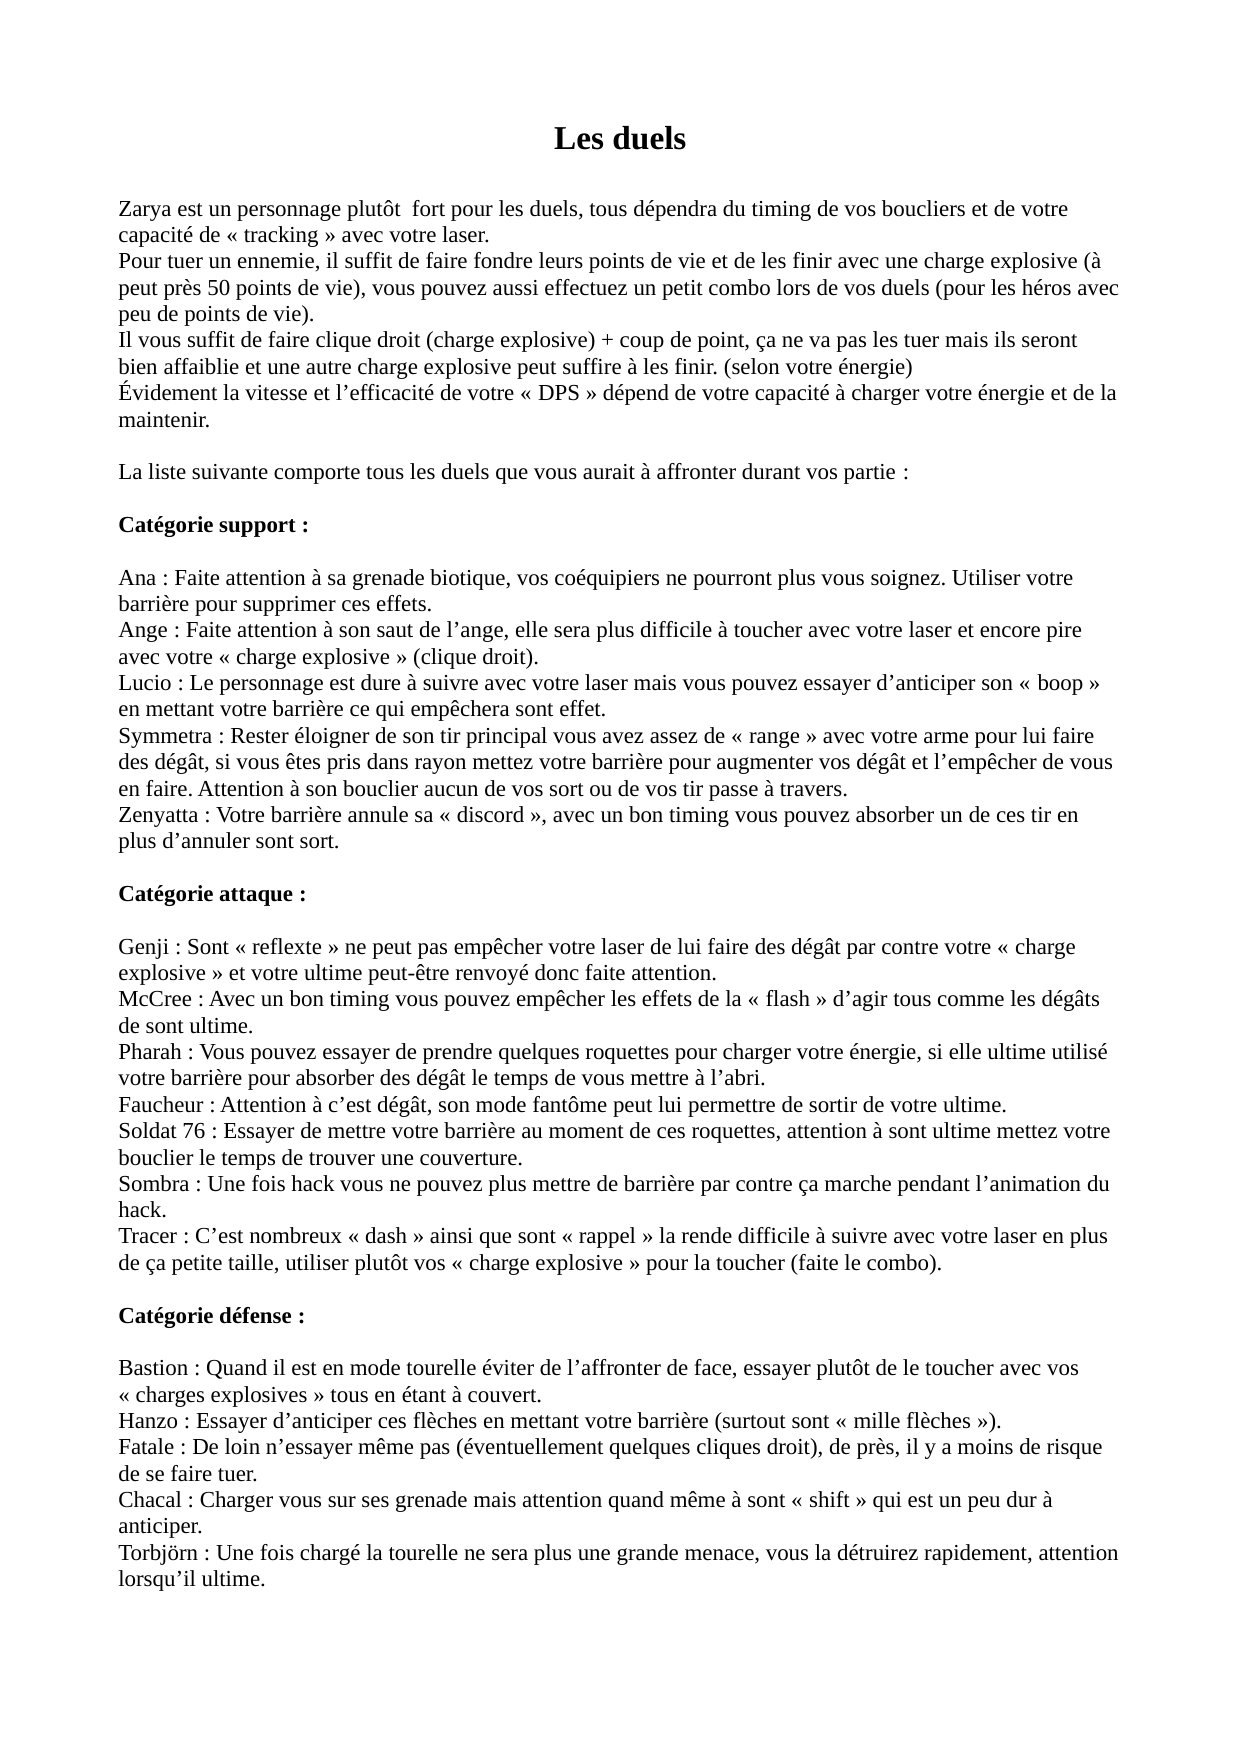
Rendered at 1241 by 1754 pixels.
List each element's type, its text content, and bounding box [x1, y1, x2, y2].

text Fatale : De loin n’essayer même pas (éventuellement quelques cliques droit), de près, il y a moins de risque de se faire tuer. [118, 1433, 1122, 1486]
text Sombra : Une fois hack vous ne pouvez plus mettre de barrière par contre ça marche pendant l’animation du hack. [118, 1170, 1122, 1223]
text McCree : Avec un bon timing vous pouvez empêcher les effets de la « flash » d’agir tous comme les dégâts de sont ultime. [118, 985, 1122, 1038]
text Catégorie support : [118, 511, 1122, 537]
text Catégorie attaque : [118, 880, 1122, 906]
text Évidement la vitesse et l’efficacité de votre « DPS » dépend de votre capacité à charger votre énergie et de la maintenir. [118, 379, 1122, 432]
text Chacal : Charger vous sur ses grenade mais attention quand même à sont « shift » qui est un peu dur à anticiper. [118, 1486, 1122, 1539]
text Les duels [118, 118, 1122, 156]
text Genji : Sont « reflexte » ne peut pas empêcher votre laser de lui faire des dégât par contre votre « charge explosive » et votre ultime peut-être renvoyé donc faite attention. [118, 933, 1122, 985]
text Lucio : Le personnage est dure à suivre avec votre laser mais vous pouvez essayer d’anticiper son « boop » en mettant votre barrière ce qui empêchera sont effet. [118, 669, 1122, 722]
text Faucheur : Attention à c’est dégât, son mode fantôme peut lui permettre de sortir de votre ultime. [118, 1091, 1122, 1117]
text Bastion : Quand il est en mode tourelle éviter de l’affronter de face, essayer plutôt de le toucher avec vos « charges explosives » tous en étant à couvert. [118, 1354, 1122, 1407]
text Ana : Faite attention à sa grenade biotique, vos coéquipiers ne pourront plus vous soignez. Utiliser votre barrière pour supprimer ces effets. [118, 564, 1122, 616]
text Symmetra : Rester éloigner de son tir principal vous avez assez de « range » avec votre arme pour lui faire des dégât, si vous êtes pris dans rayon mettez votre barrière pour augmenter vos dégât et l’empêcher de vous en faire. Attention à son bouclier aucun de vos sort ou de vos tir passe à travers. [118, 722, 1122, 801]
text Soldat 76 : Essayer de mettre votre barrière au moment de ces roquettes, attention à sont ultime mettez votre bouclier le temps de trouver une couverture. [118, 1117, 1122, 1170]
text Tracer : C’est nombreux « dash » ainsi que sont « rappel » la rende difficile à suivre avec votre laser en plus de ça petite taille, utiliser plutôt vos « charge explosive » pour la toucher (faite le combo). [118, 1223, 1122, 1275]
text Catégorie défense : [118, 1302, 1122, 1328]
text Hanzo : Essayer d’anticiper ces flèches en mettant votre barrière (surtout sont « mille flèches »). [118, 1407, 1122, 1433]
text Il vous suffit de faire clique droit (charge explosive) + coup de point, ça ne va pas les tuer mais ils seront bien affaiblie et une autre charge explosive peut suffire à les finir. (selon votre énergie) [118, 327, 1122, 379]
text Zenyatta : Votre barrière annule sa « discord », avec un bon timing vous pouvez absorber un de ces tir en plus d’annuler sont sort. [118, 801, 1122, 854]
text Pharah : Vous pouvez essayer de prendre quelques roquettes pour charger votre énergie, si elle ultime utilisé votre barrière pour absorber des dégât le temps de vous mettre à l’abri. [118, 1038, 1122, 1091]
text Torbjörn : Une fois chargé la tourelle ne sera plus une grande menace, vous la détruirez rapidement, attention lorsqu’il ultime. [118, 1539, 1122, 1592]
text Ange : Faite attention à son saut de l’ange, elle sera plus difficile à toucher avec votre laser et encore pire avec votre « charge explosive » (clique droit). [118, 616, 1122, 669]
text Pour tuer un ennemie, il suffit de faire fondre leurs points de vie et de les finir avec une charge explosive (à peut près 50 points de vie), vous pouvez aussi effectuez un petit combo lors de vos duels (pour les héros avec peu de points de vie). [118, 247, 1122, 327]
text Zarya est un personnage plutôt fort pour les duels, tous dépendra du timing de vos boucliers et de votre capacité de « tracking » avec votre laser. [118, 195, 1122, 247]
text La liste suivante comporte tous les duels que vous aurait à affronter durant vos partie : [118, 458, 1122, 485]
